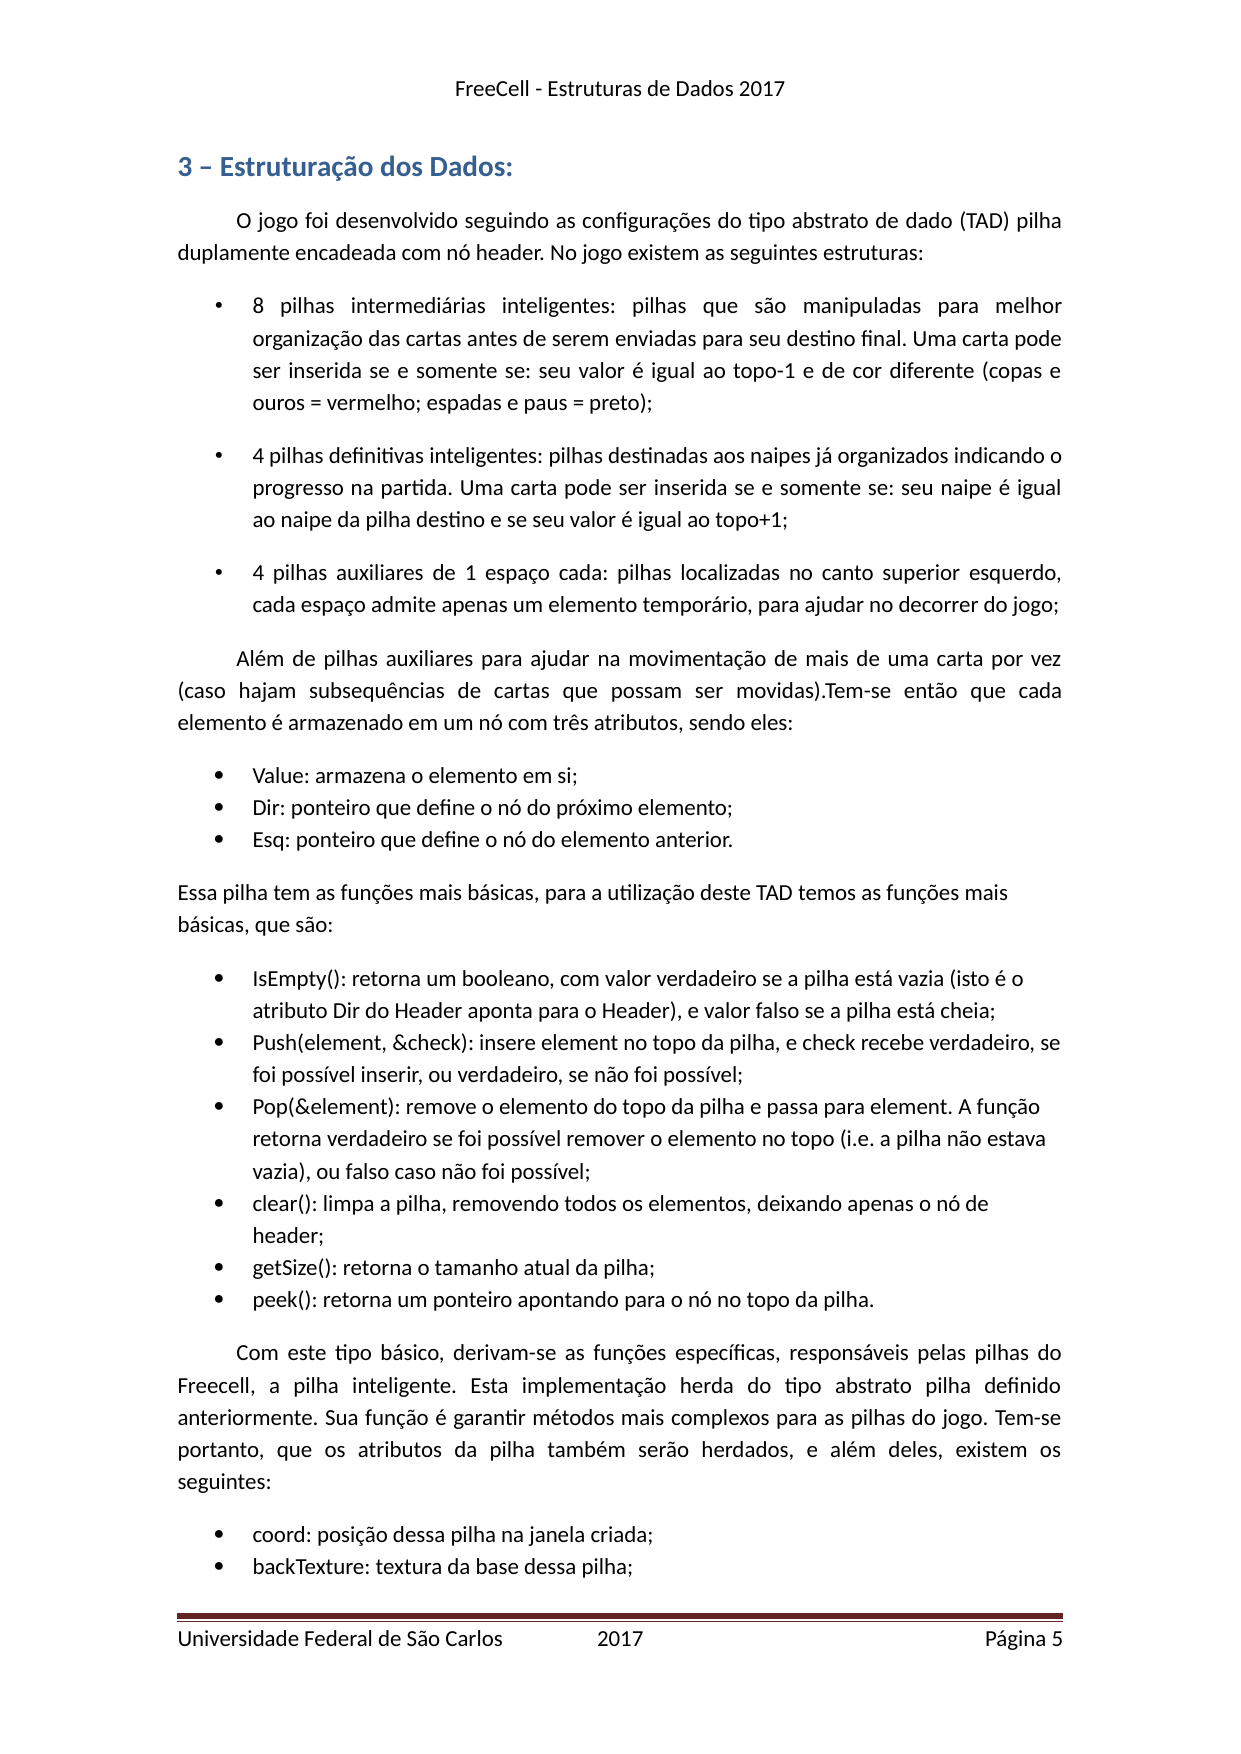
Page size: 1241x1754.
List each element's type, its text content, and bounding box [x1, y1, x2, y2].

text Essa pilha tem as funções mais básicas, para a utilização deste TAD temos as funções mais básicas, que são: [177, 878, 1063, 939]
list Dir: ponteiro que define o nó do próximo elemento; [215, 793, 1063, 821]
text Com este tipo básico, derivam-se as funções específicas, responsáveis pelas pilhas do Freecell, a pilha inteligente. Esta implementação herda do tipo abstrato pilha definido anteriormente. Sua função é garantir métodos mais complexos para as pilhas do jogo. Tem-se portanto, que os atributos da pilha também serão herdados, e além deles, existem os seguintes: [177, 1338, 1063, 1495]
list getSize(): retorna o tamanho atual da pilha; [215, 1253, 1063, 1281]
text Além de pilhas auxiliares para ajudar na movimentação de mais de uma carta por vez (caso hajam subsequências de cartas que possam ser movidas).Tem-se então que cada elemento é armazenado em um nó com três atributos, sendo eles: [177, 644, 1063, 736]
list Esq: ponteiro que define o nó do elemento anterior. [215, 825, 1063, 853]
subtitle 3 – Estruturação dos Dados: [177, 148, 1063, 183]
list Pop(&element): remove o elemento do topo da pilha e passa para element. A função retorna verdadeiro se foi possível remover o elemento no topo (i.e. a pilha não estava vazia), ou falso caso não foi possível; [215, 1092, 1063, 1185]
list coord: posição dessa pilha na janela criada; [215, 1520, 1063, 1548]
list backTexture: textura da base dessa pilha; [215, 1552, 1063, 1581]
text O jogo foi desenvolvido seguindo as configurações do tipo abstrato de dado (TAD) pilha duplamente encadeada com nó header. No jogo existem as seguintes estruturas: [177, 206, 1063, 266]
list peek(): retorna um ponteiro apontando para o nó no topo da pilha. [215, 1286, 1063, 1313]
list Push(element, &check): insere element no topo da pilha, e check recebe verdadeiro, se foi possível inserir, ou verdadeiro, se não foi possível; [215, 1028, 1063, 1088]
list 4 pilhas auxiliares de 1 espaço cada: pilhas localizadas no canto superior esquerdo, cada espaço admite apenas um elemento temporário, para ajudar no decorrer do jogo; [215, 558, 1063, 619]
list 4 pilhas definitivas inteligentes: pilhas destinadas aos naipes já organizados indicando o progresso na partida. Uma carta pode ser inserida se e somente se: seu naipe é igual ao naipe da pilha destino e se seu valor é igual ao topo+1; [215, 441, 1063, 533]
list clear(): limpa a pilha, removendo todos os elementos, deixando apenas o nó de header; [215, 1189, 1063, 1249]
list IsEmpty(): retorna um booleano, com valor verdadeiro se a pilha está vazia (isto é o atributo Dir do Header aponta para o Header), e valor falso se a pilha está cheia; [215, 964, 1063, 1024]
list Value: armazena o elemento em si; [215, 761, 1063, 789]
list 8 pilhas intermediárias inteligentes: pilhas que são manipuladas para melhor organização das cartas antes de serem enviadas para seu destino final. Uma carta pode ser inserida se e somente se: seu valor é igual ao topo-1 e de cor diferente (copas e ouros = vermelho; espadas e paus = preto); [215, 291, 1063, 416]
